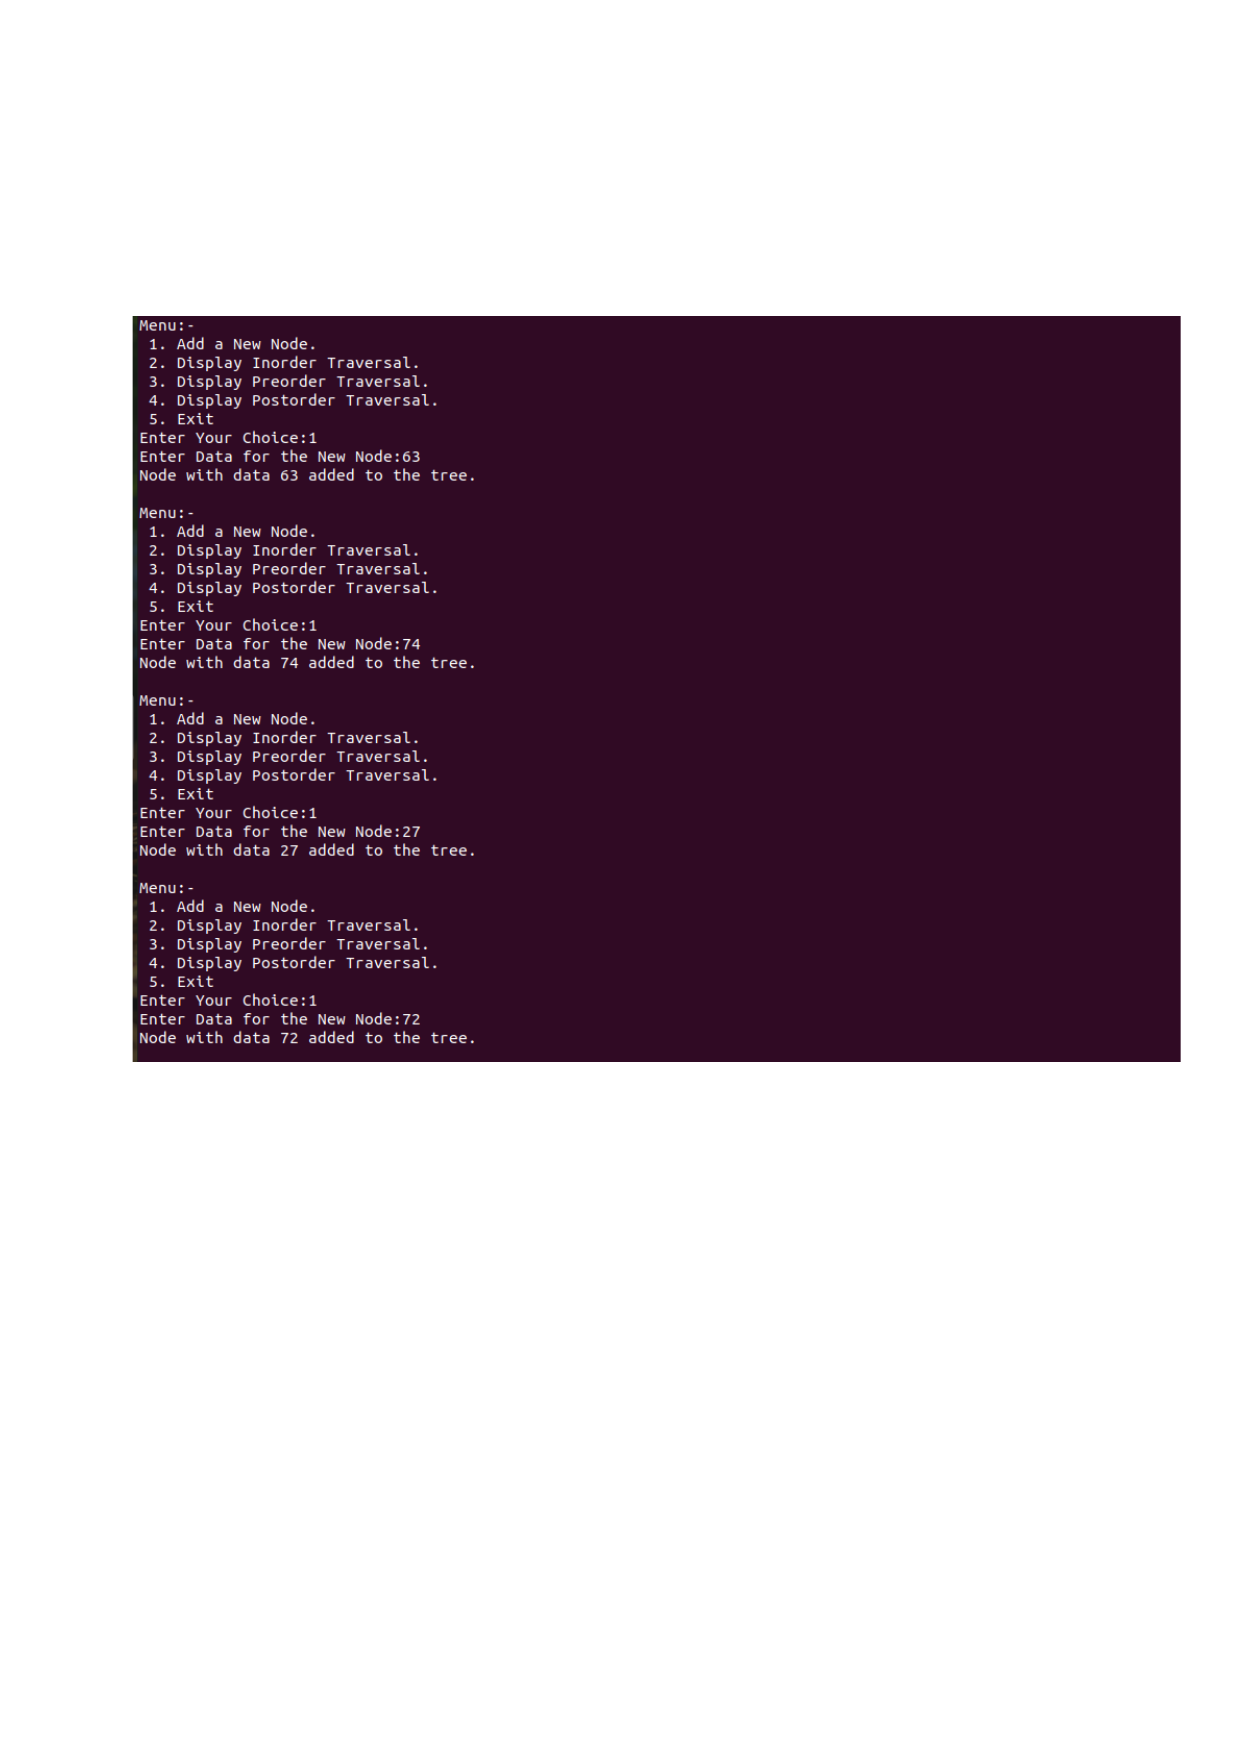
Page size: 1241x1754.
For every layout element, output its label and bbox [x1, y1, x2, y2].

picture [132, 316, 1181, 1062]
